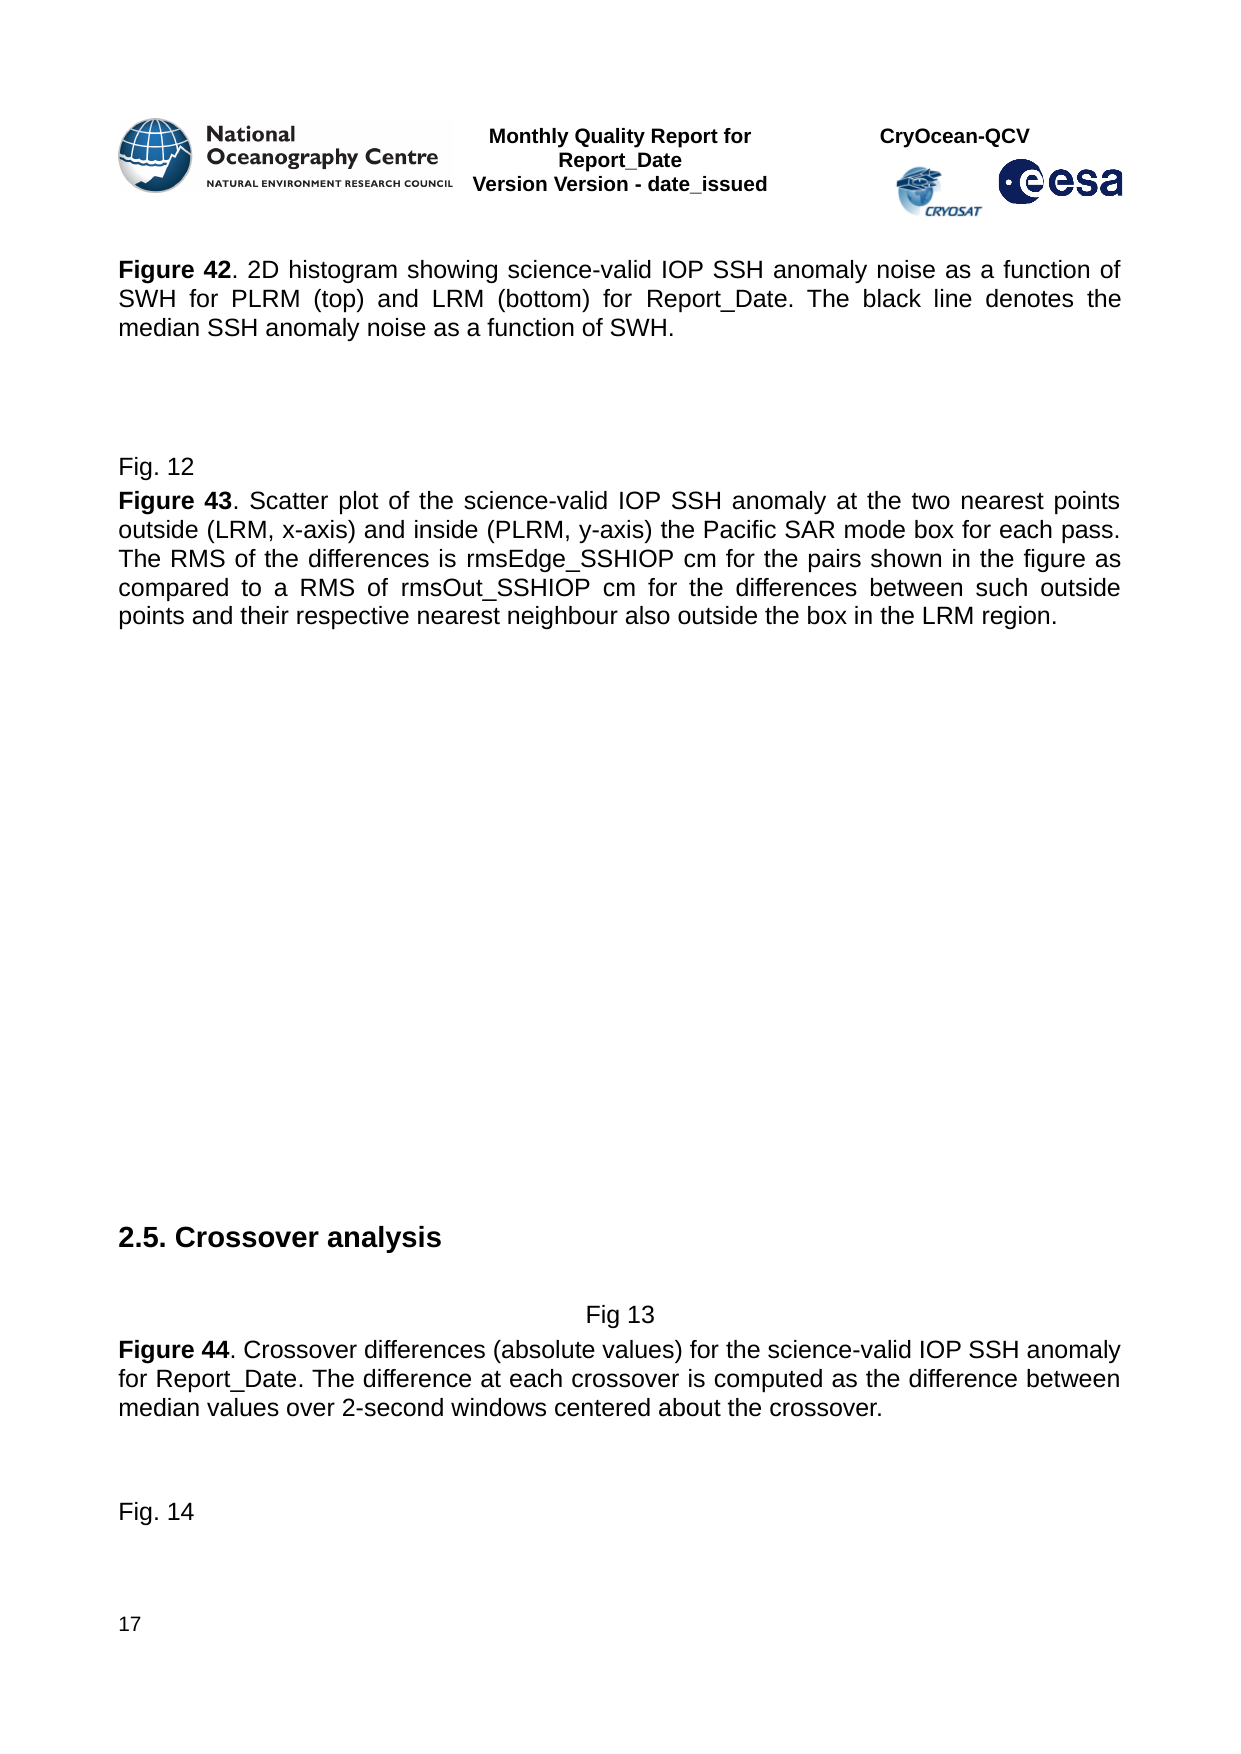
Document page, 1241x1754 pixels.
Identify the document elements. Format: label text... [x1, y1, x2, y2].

text Fig. 12 [118, 452, 1122, 480]
picture [118, 118, 453, 193]
text Fig 13 [118, 1300, 1122, 1329]
text Figure 42. 2D histogram showing science-valid IOP SSH anomaly noise as a function of SWH for PLRM (top) and LRM (bottom) for Report_Date. The black line denotes the median SSH anomaly noise as a function of SWH. [118, 255, 1122, 342]
text Figure 43. Scatter plot of the science-valid IOP SSH anomaly at the two nearest points outside (LRM, x-axis) and inside (PLRM, y-axis) the Pacific SAR mode box for each pass. The RMS of the differences is rmsEdge_SSHIOP cm for the pairs shown in the figure as compared to a RMS of rmsOut_SSHIOP cm for the differences between such outside points and their respective nearest neighbour also outside the box in the LRM region. [118, 486, 1122, 630]
text Figure 44. Crossover differences (absolute values) for the science-valid IOP SSH anomaly for Report_Date. The difference at each crossover is computed as the difference between median values over 2-second windows centered about the crossover. [118, 1335, 1122, 1421]
picture [876, 159, 1123, 224]
text Fig. 14 [118, 1497, 1122, 1525]
text 2.5. Crossover analysis [118, 1220, 1122, 1253]
